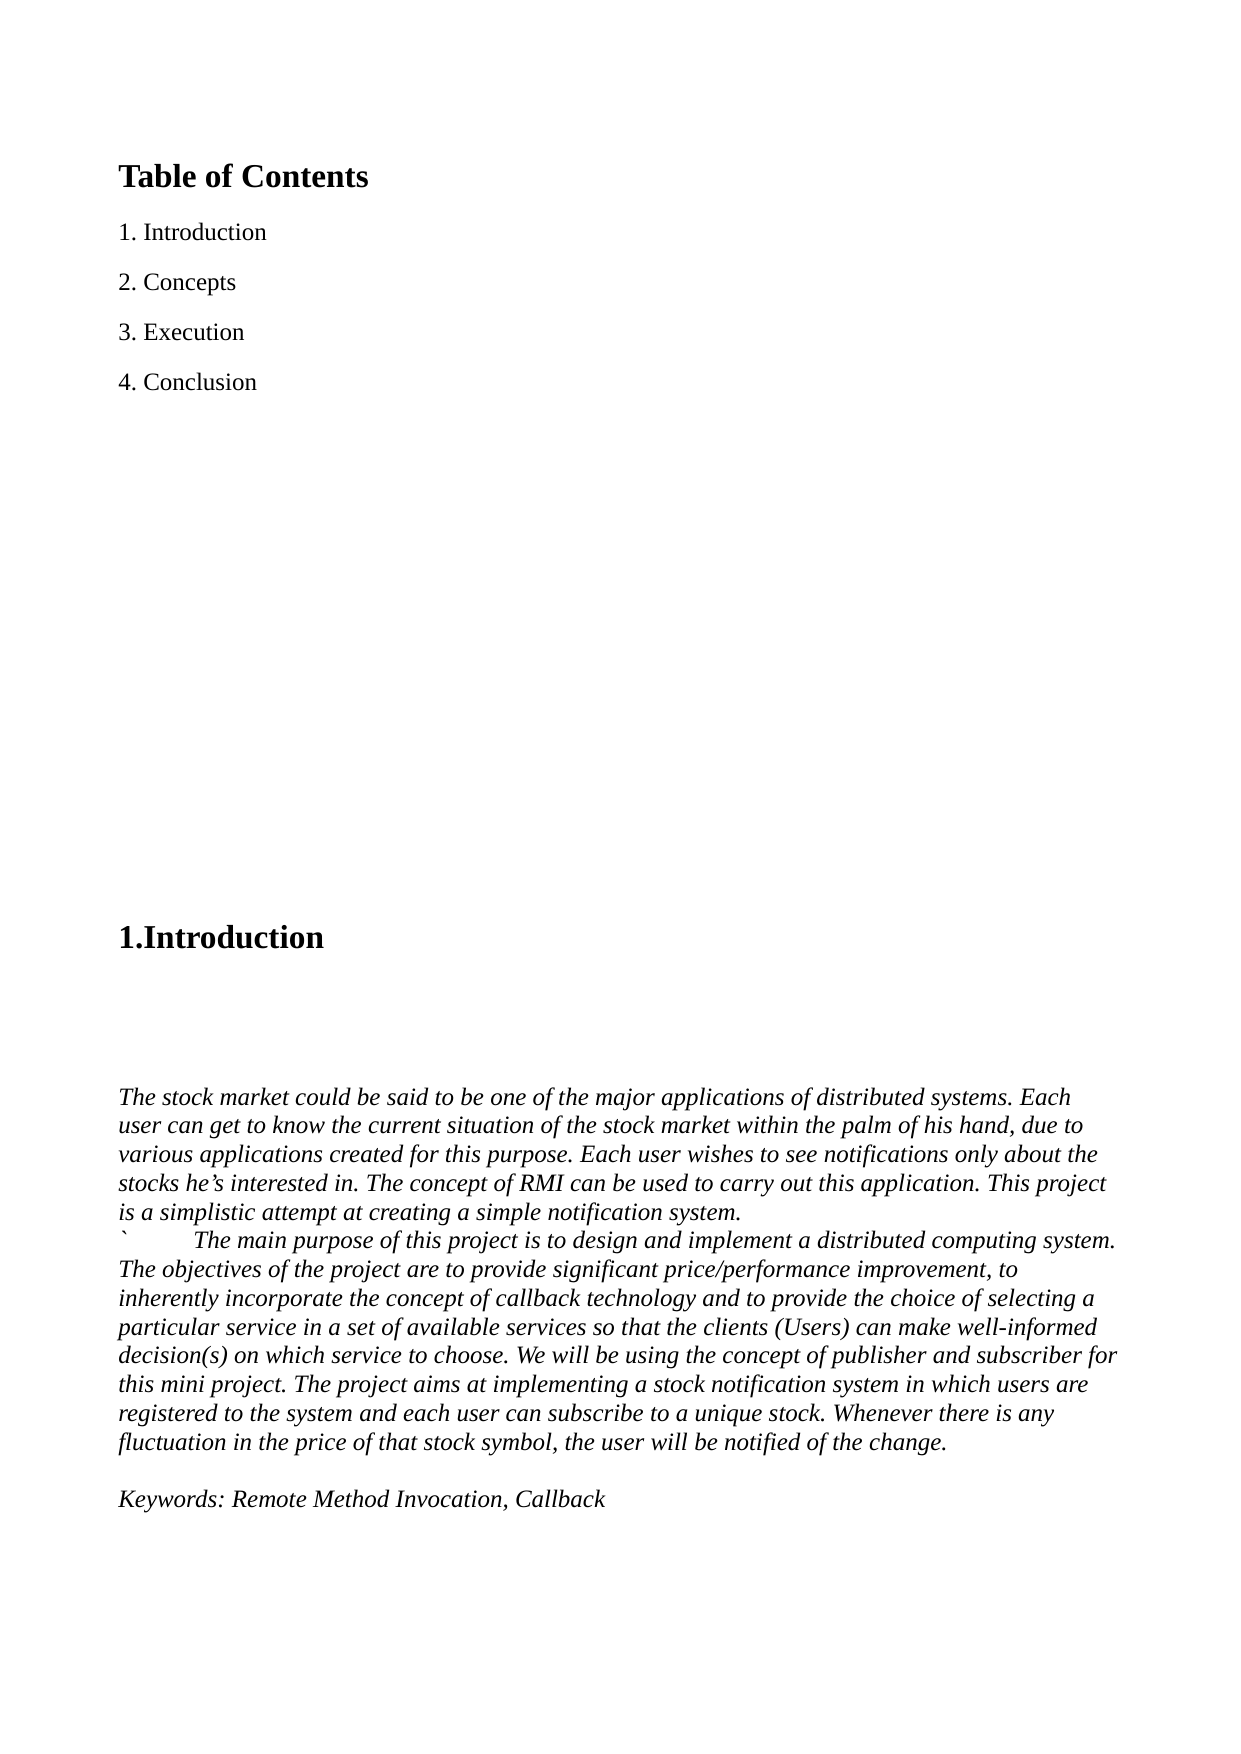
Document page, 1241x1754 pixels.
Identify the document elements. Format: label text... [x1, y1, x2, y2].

text The stock market could be said to be one of the major applications of distributed systems. Each user can get to know the current situation of the stock market within the palm of his hand, due to various applications created for this purpose. Each user wishes to see notifications only about the stocks he’s interested in. The concept of RMI can be used to carry out this application. This project is a simplistic attempt at creating a simple notification system. [118, 1082, 1122, 1226]
text 4. Conclusion [118, 367, 1122, 396]
text 2. Concepts [118, 267, 1122, 296]
text 1. Introduction [118, 217, 1122, 246]
text ` The main purpose of this project is to design and implement a distributed computing system. The objectives of the project are to provide significant price/performance improvement, to inherently incorporate the concept of callback technology and to provide the choice of selecting a particular service in a set of available services so that the clients (Users) can make well-informed decision(s) on which service to choose. We will be using the concept of publisher and subscriber for this mini project. The project aims at implementing a stock notification system in which users are registered to the system and each user can subscribe to a unique stock. Whenever there is any fluctuation in the price of that stock symbol, the user will be notified of the change. [118, 1226, 1122, 1456]
text Keywords: Remote Method Invocation, Callback [118, 1484, 1122, 1513]
text 3. Execution [118, 317, 1122, 346]
text 1.Introduction [118, 917, 1122, 955]
text Table of Contents [118, 156, 1122, 195]
